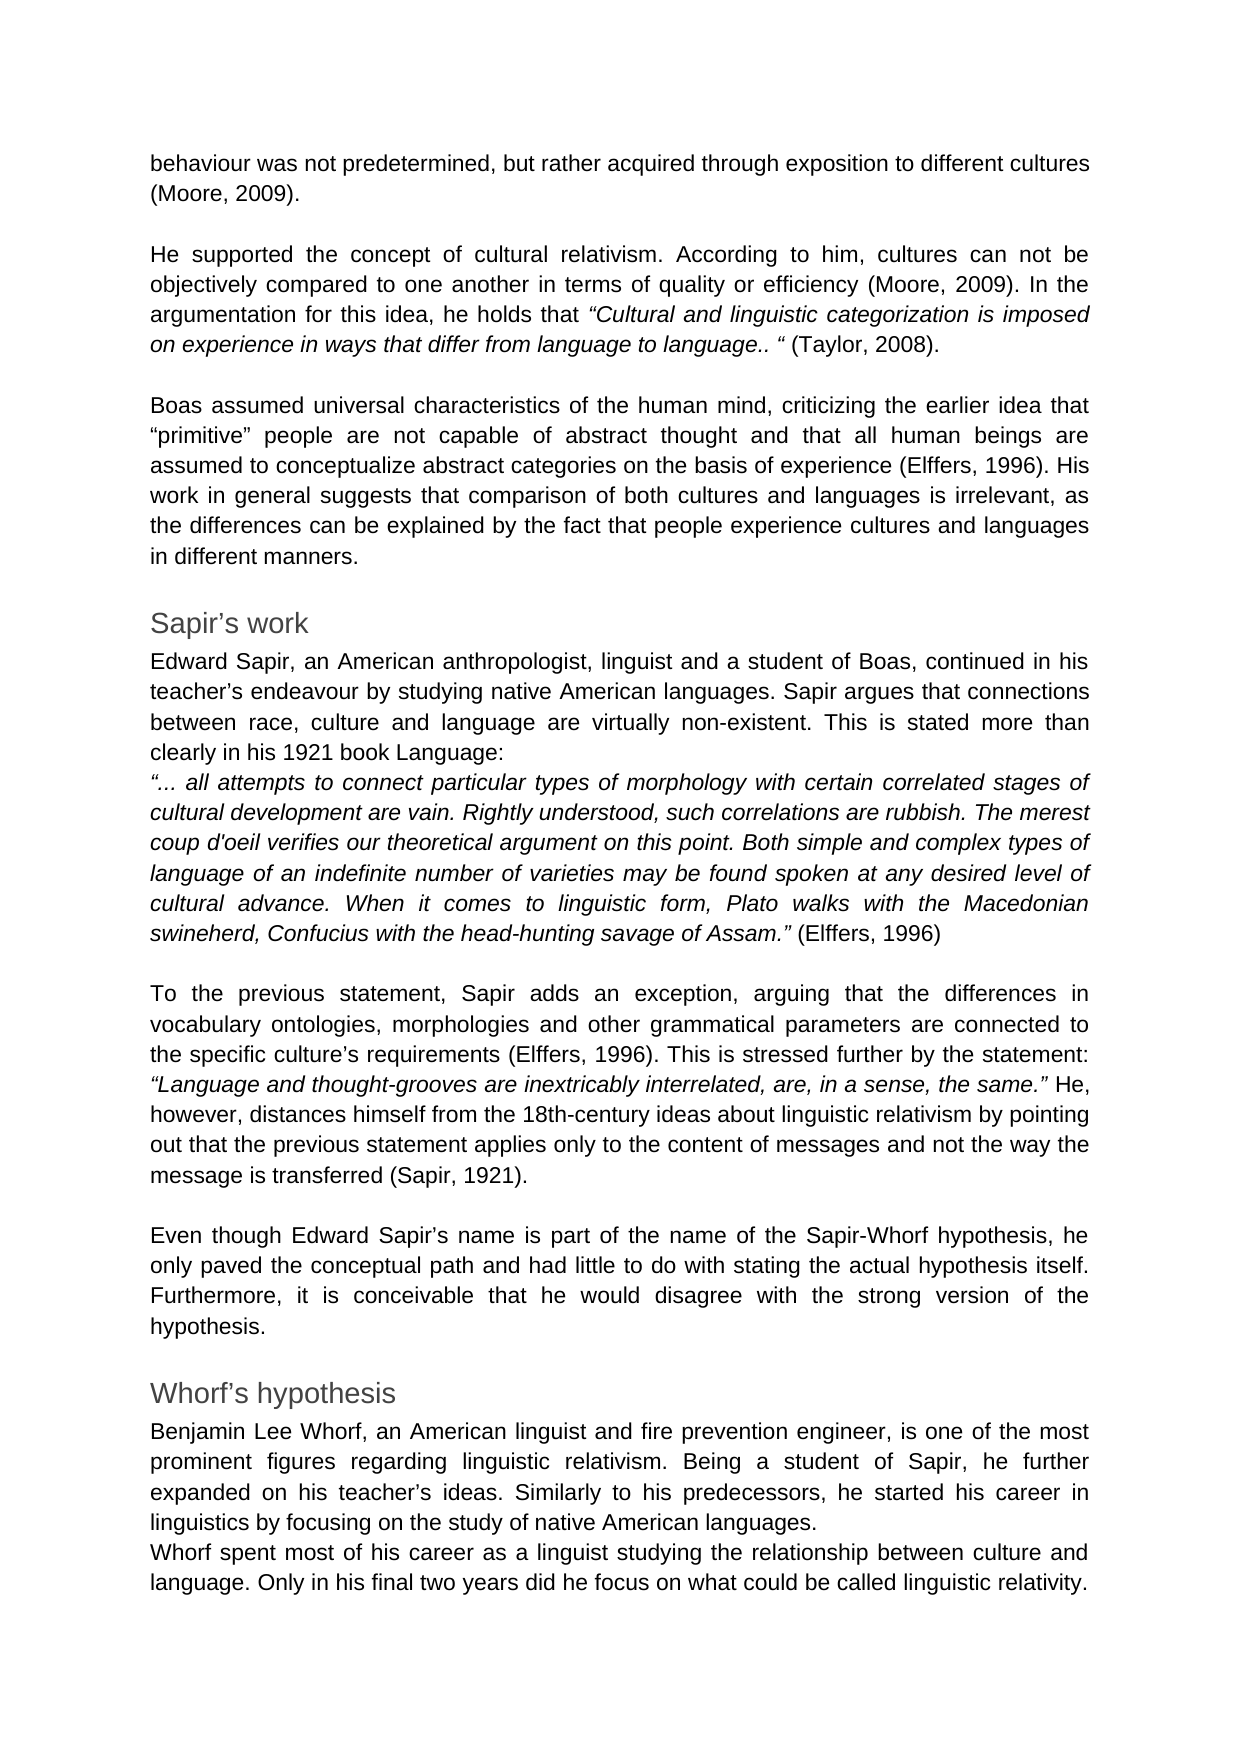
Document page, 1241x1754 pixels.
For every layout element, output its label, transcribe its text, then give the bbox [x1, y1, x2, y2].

text He supported the concept of cultural relativism. According to him, cultures can not be objectively compared to one another in terms of quality or efficiency (Moore, 2009). In the argumentation for this idea, he holds that “Cultural and linguistic categorization is imposed on experience in ways that differ from language to language.. “ (Taylor, 2008). [150, 241, 1090, 358]
text Boas assumed universal characteristics of the human mind, criticizing the earlier idea that “primitive” people are not capable of abstract thought and that all human beings are assumed to conceptualize abstract categories on the basis of experience (Elffers, 1996). His work in general suggests that comparison of both cultures and languages is irrelevant, as the differences can be explained by the fact that people experience cultures and languages in different manners. [150, 392, 1090, 569]
text Benjamin Lee Whorf, an American linguist and fire prevention engineer, is one of the most prominent figures regarding linguistic relativism. Being a student of Sapir, he further expanded on his teacher’s ideas. Similarly to his predecessors, he started his career in linguistics by focusing on the study of native American languages. [150, 1418, 1090, 1535]
text Whorf spent most of his career as a linguist studying the relationship between culture and language. Only in his final two years did he focus on what could be called linguistic relativity. [150, 1539, 1090, 1596]
subtitle Sapir’s work [150, 606, 1090, 640]
text “... all attempts to connect particular types of morphology with certain correlated stages of cultural development are vain. Rightly understood, such correlations are rubbish. The merest coup d'oeil verifies our theoretical argument on this point. Both simple and complex types of language of an indefinite number of varieties may be found spoken at any desired level of cultural advance. When it comes to linguistic form, Plato walks with the Macedonian swineherd, Confucius with the head-hunting savage of Assam.” (Elffers, 1996) [150, 769, 1090, 946]
subtitle Whorf’s hypothesis [150, 1376, 1090, 1410]
text Edward Sapir, an American anthropologist, linguist and a student of Boas, continued in his teacher’s endeavour by studying native American languages. Sapir argues that connections between race, culture and language are virtually non-existent. This is stated more than clearly in his 1921 book Language: [150, 648, 1090, 765]
text To the previous statement, Sapir adds an exception, arguing that the differences in vocabulary ontologies, morphologies and other grammatical parameters are connected to the specific culture’s requirements (Elffers, 1996). This is stressed further by the statement: “Language and thought-grooves are inextricably interrelated, are, in a sense, the same.” He, however, distances himself from the 18th-century ideas about linguistic relativism by pointing out that the previous statement applies only to the content of messages and not the way the message is transferred (Sapir, 1921). [150, 980, 1090, 1188]
text behaviour was not predetermined, but rather acquired through exposition to different cultures (Moore, 2009). [150, 150, 1090, 207]
text Even though Edward Sapir’s name is part of the name of the Sapir-Whorf hypothesis, he only paved the conceptual path and had little to do with stating the actual hypothesis itself. Furthermore, it is conceivable that he would disagree with the strong version of the hypothesis. [150, 1222, 1090, 1339]
